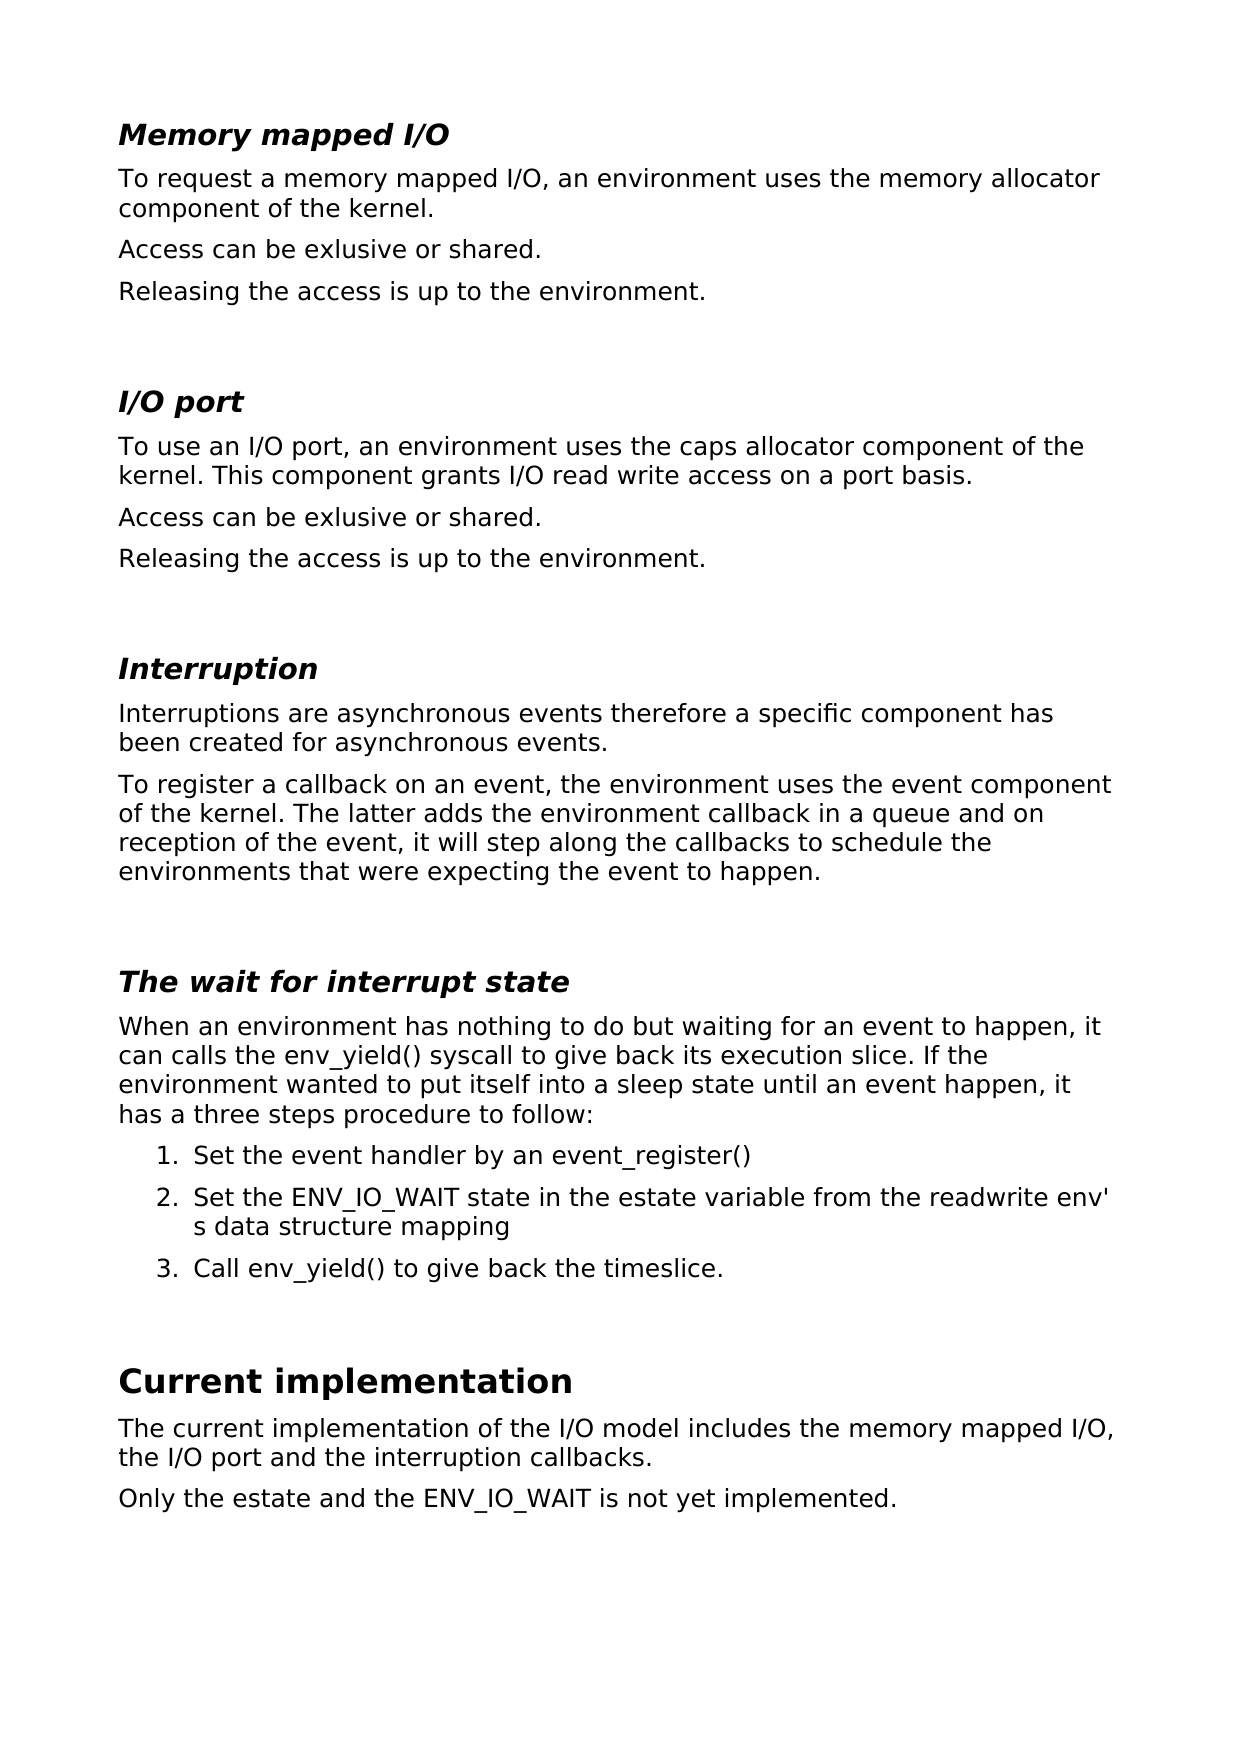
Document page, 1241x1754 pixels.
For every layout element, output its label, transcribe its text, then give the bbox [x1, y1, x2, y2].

subtitle Current implementation [118, 1362, 1122, 1401]
text The current implementation of the I/O model includes the memory mapped I/O, the I/O port and the interruption callbacks. [118, 1414, 1122, 1472]
subtitle I/O port [118, 385, 1122, 419]
text Access can be exlusive or shared. [118, 503, 1122, 532]
text To use an I/O port, an environment uses the caps allocator component of the kernel. This component grants I/O read write access on a port basis. [118, 432, 1122, 490]
list Set the event handler by an event_register() [156, 1141, 1122, 1171]
text When an environment has nothing to do but waiting for an event to happen, it can calls the env_yield() syscall to give back its execution slice. If the environment wanted to put itself into a sleep state until an event happen, it has a three steps procedure to follow: [118, 1012, 1122, 1129]
subtitle Memory mapped I/O [118, 118, 1122, 152]
text To register a callback on an event, the environment uses the event component of the kernel. The latter adds the environment callback in a queue and on reception of the event, it will step along the callbacks to schedule the environments that were expecting the event to happen. [118, 770, 1122, 887]
text To request a memory mapped I/O, an environment uses the memory allocator component of the kernel. [118, 164, 1122, 223]
text Releasing the access is up to the environment. [118, 277, 1122, 306]
text Interruptions are asynchronous events therefore a specific component has been created for asynchronous events. [118, 699, 1122, 757]
text Only the estate and the ENV_IO_WAIT is not yet implemented. [118, 1485, 1122, 1514]
text Access can be exlusive or shared. [118, 235, 1122, 264]
list Set the ENV_IO_WAIT state in the estate variable from the readwrite env' s data structure mapping [156, 1183, 1122, 1241]
subtitle The wait for interrupt state [118, 966, 1122, 1000]
subtitle Interruption [118, 653, 1122, 687]
text Releasing the access is up to the environment. [118, 544, 1122, 573]
list Call env_yield() to give back the timeslice. [156, 1254, 1122, 1283]
